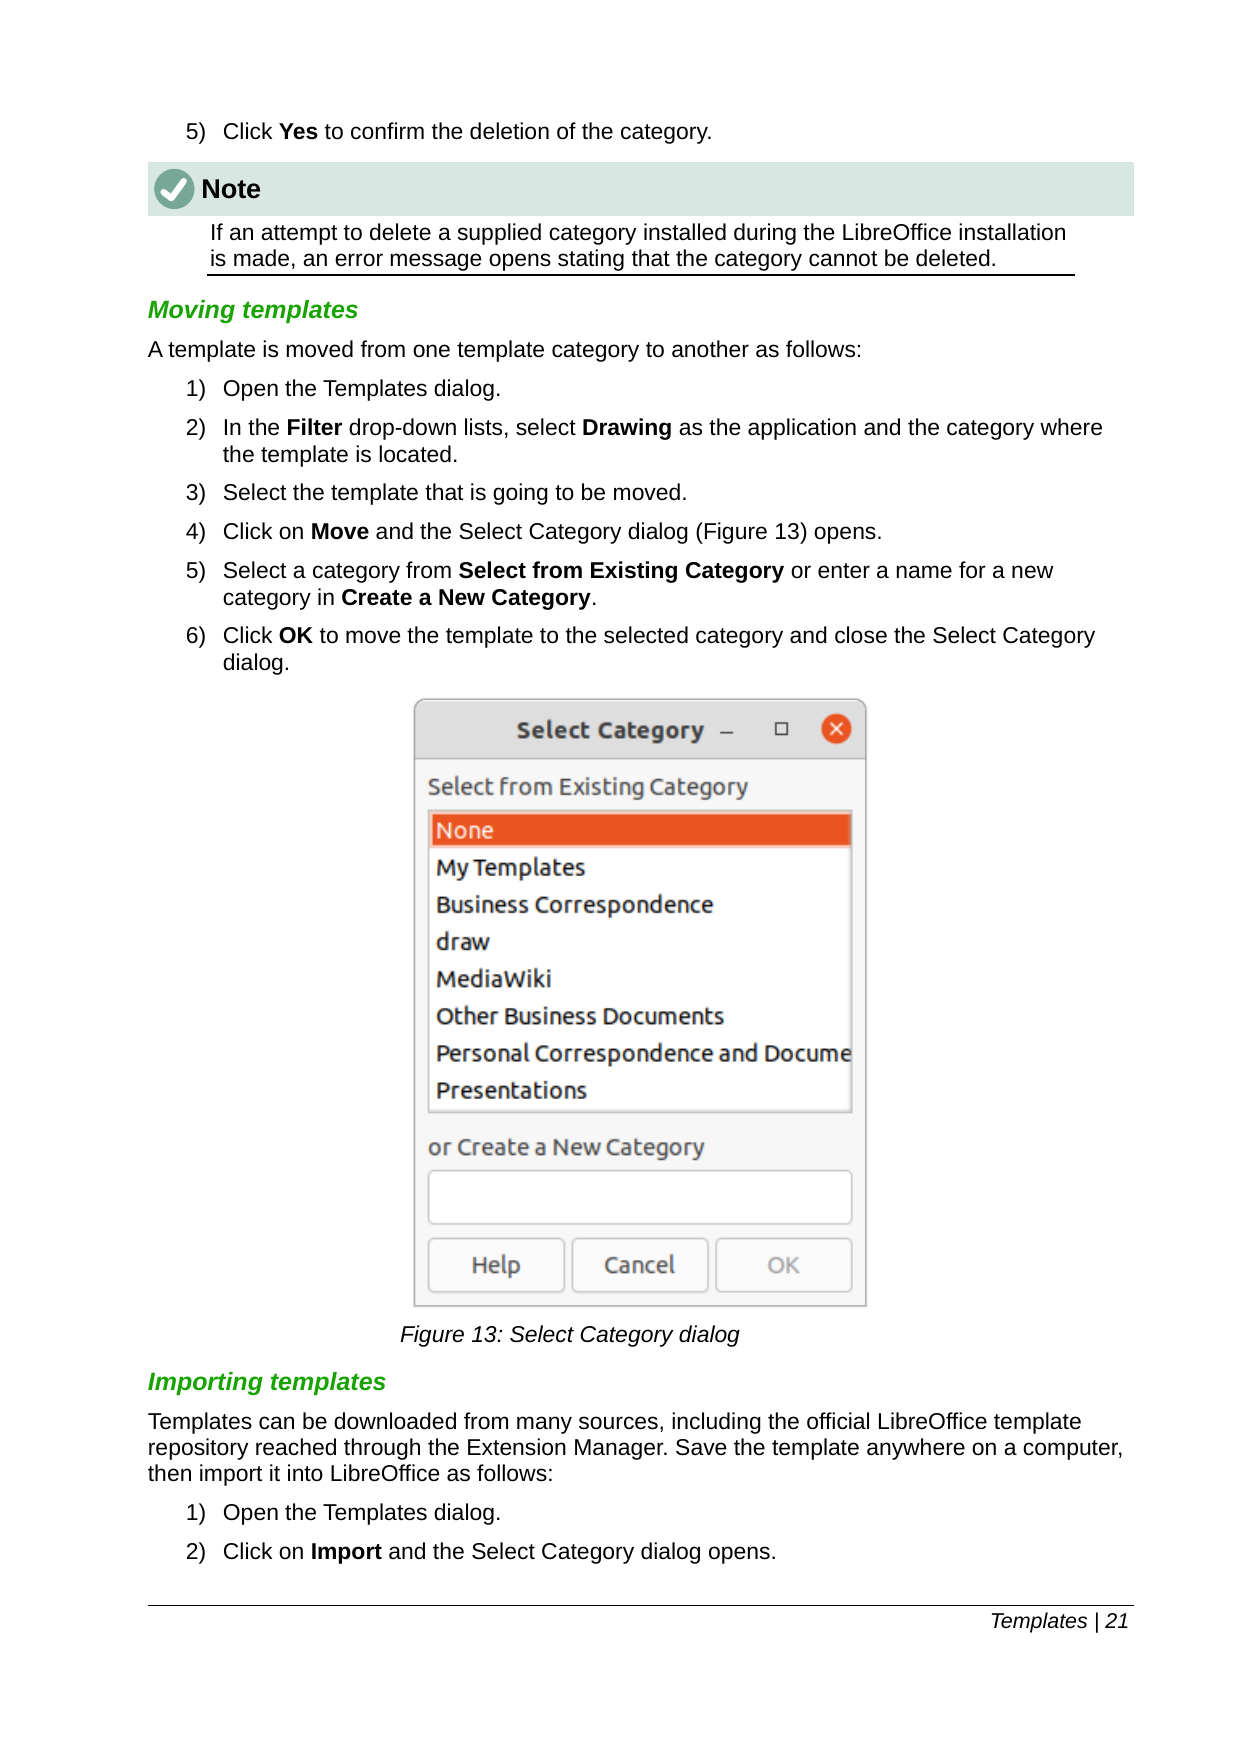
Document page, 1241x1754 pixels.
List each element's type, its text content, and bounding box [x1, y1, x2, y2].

list Click Yes to confirm the deletion of the category. [206, 118, 1134, 144]
subtitle Moving templates [148, 295, 1134, 324]
list Select a category from Select from Existing Category or enter a name for a new category in Create a New Category. [206, 557, 1134, 610]
list Select the template that is going to be moved. [206, 479, 1134, 506]
list Click OK to move the template to the selected category and close the Select Category dialog. [206, 622, 1134, 675]
subtitle Note [148, 162, 1134, 216]
text Figure 13: Select Category dialog [400, 1322, 882, 1348]
list Click on Import and the Select Category dialog opens. [206, 1538, 1134, 1564]
list In the Filter drop-down lists, select Drawing as the application and the category where the template is located. [206, 414, 1134, 467]
picture [399, 687, 882, 1322]
subtitle Importing templates [148, 1366, 1134, 1395]
text If an attempt to delete a supplied category installed during the LibreOffice installation is made, an error message opens stating that the category cannot be deleted. [207, 216, 1075, 274]
text Templates can be downloaded from many sources, including the official LibreOffice template repository reached through the Extension Manager. Save the template anywhere on a computer, then import it into LibreOffice as follows: [148, 1408, 1134, 1487]
list Click on Move and the Select Category dialog (Figure 13) opens. [206, 518, 1134, 544]
list Open the Templates dialog. [206, 1499, 1134, 1526]
list Open the Templates dialog. [206, 375, 1134, 402]
text A template is moved from one template category to another as follows: [148, 336, 1134, 363]
